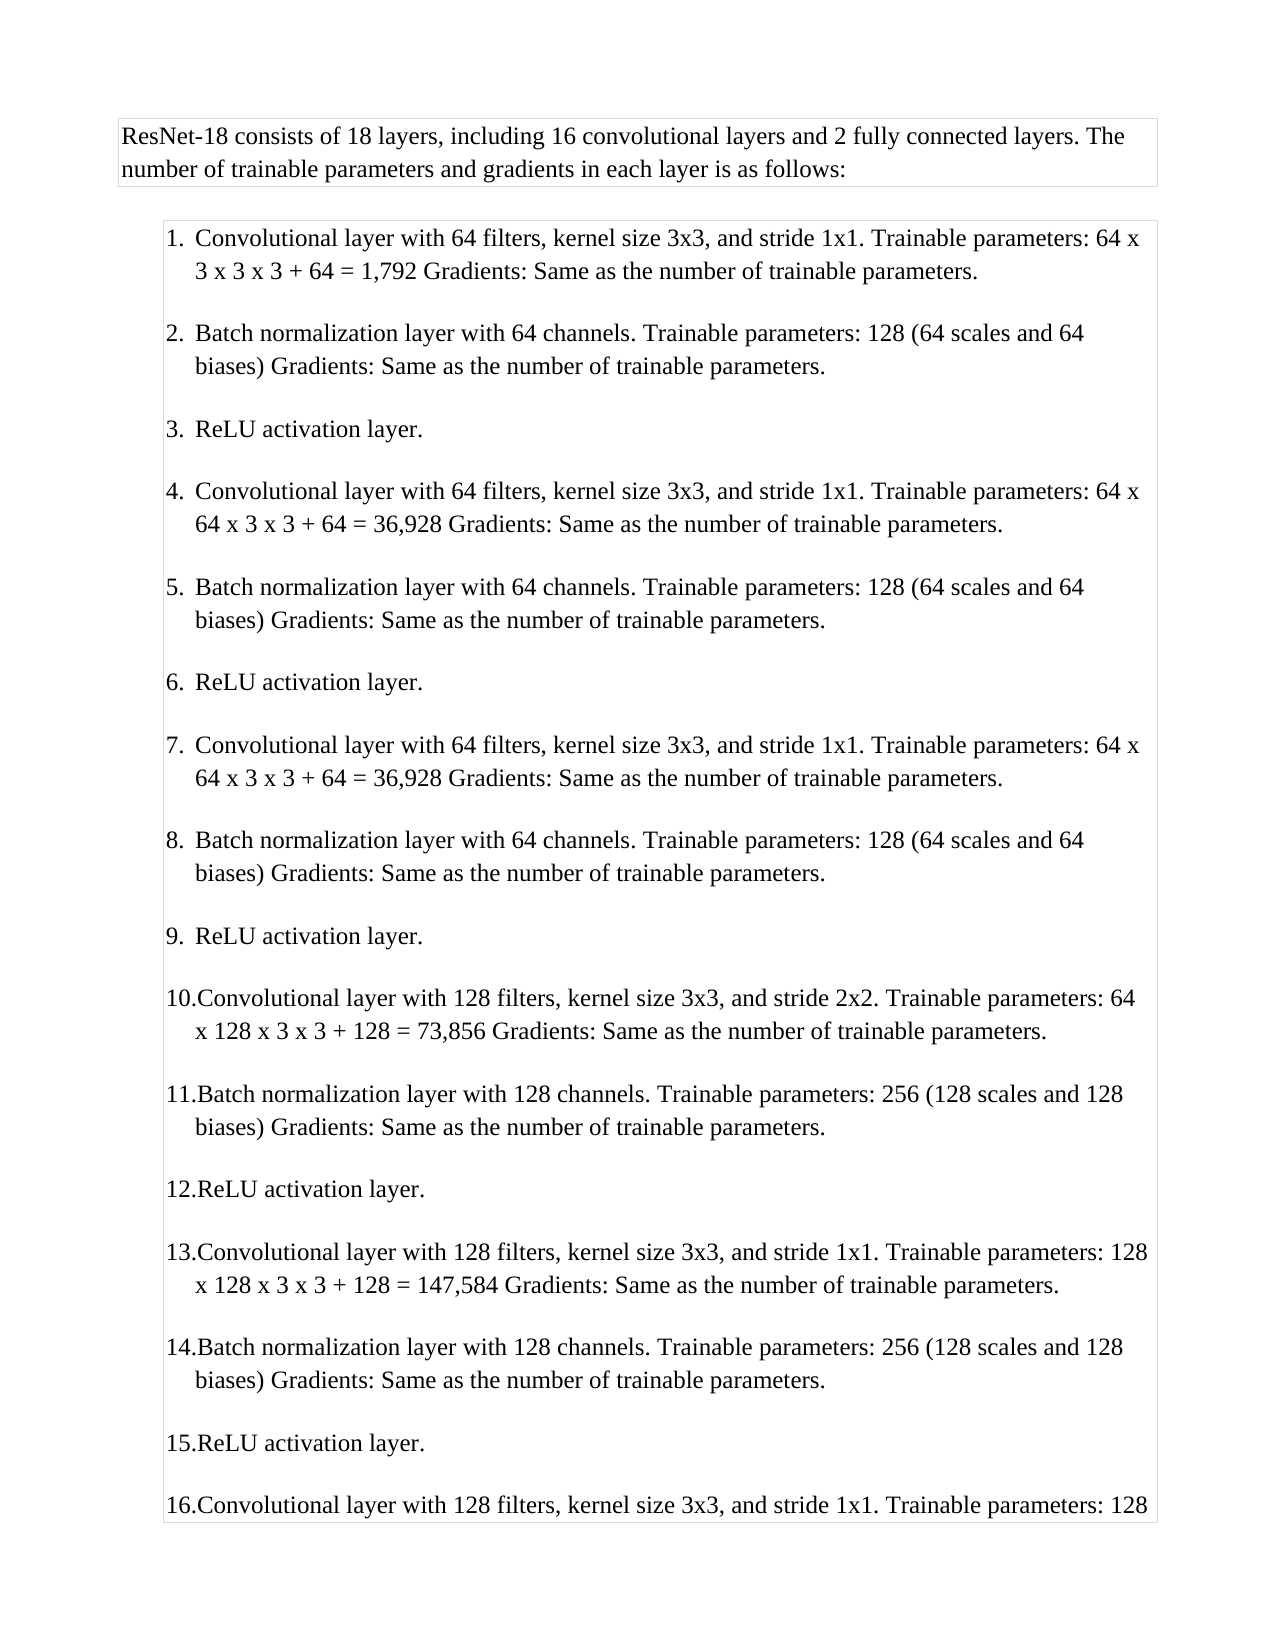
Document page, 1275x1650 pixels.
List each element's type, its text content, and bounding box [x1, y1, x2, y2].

list Convolutional layer with 64 filters, kernel size 3x3, and stride 1x1. Trainable parameters: 64 x 64 x 3 x 3 + 64 = 36,928 Gradients: Same as the number of trainable parameters. [164, 473, 1157, 538]
list Convolutional layer with 128 filters, kernel size 3x3, and stride 1x1. Trainable parameters: 128 x 128 x 3 x 3 + 128 = 147,584 Gradients: Same as the number of trainable parameters. [164, 1234, 1157, 1299]
list ReLU activation layer. [164, 1425, 1157, 1457]
list Batch normalization layer with 128 channels. Trainable parameters: 256 (128 scales and 128 biases) Gradients: Same as the number of trainable parameters. [164, 1076, 1157, 1141]
list ReLU activation layer. [164, 918, 1157, 949]
list Batch normalization layer with 64 channels. Trainable parameters: 128 (64 scales and 64 biases) Gradients: Same as the number of trainable parameters. [164, 315, 1157, 380]
list Convolutional layer with 64 filters, kernel size 3x3, and stride 1x1. Trainable parameters: 64 x 3 x 3 x 3 + 64 = 1,792 Gradients: Same as the number of trainable parameters. [164, 221, 1157, 284]
list ReLU activation layer. [164, 1171, 1157, 1203]
list Convolutional layer with 128 filters, kernel size 3x3, and stride 2x2. Trainable parameters: 64 x 128 x 3 x 3 + 128 = 73,856 Gradients: Same as the number of trainable parameters. [164, 980, 1157, 1045]
list Batch normalization layer with 128 channels. Trainable parameters: 256 (128 scales and 128 biases) Gradients: Same as the number of trainable parameters. [164, 1329, 1157, 1394]
list ReLU activation layer. [164, 664, 1157, 696]
list Convolutional layer with 128 filters, kernel size 3x3, and stride 1x1. Trainable parameters: 128 [164, 1487, 1157, 1522]
list ReLU activation layer. [164, 411, 1157, 442]
list Batch normalization layer with 64 channels. Trainable parameters: 128 (64 scales and 64 biases) Gradients: Same as the number of trainable parameters. [164, 569, 1157, 633]
text ResNet-18 consists of 18 layers, including 16 convolutional layers and 2 fully connected layers. The number of trainable parameters and gradients in each layer is as follows: [119, 119, 1157, 186]
list Batch normalization layer with 64 channels. Trainable parameters: 128 (64 scales and 64 biases) Gradients: Same as the number of trainable parameters. [164, 822, 1157, 887]
list Convolutional layer with 64 filters, kernel size 3x3, and stride 1x1. Trainable parameters: 64 x 64 x 3 x 3 + 64 = 36,928 Gradients: Same as the number of trainable parameters. [164, 727, 1157, 792]
